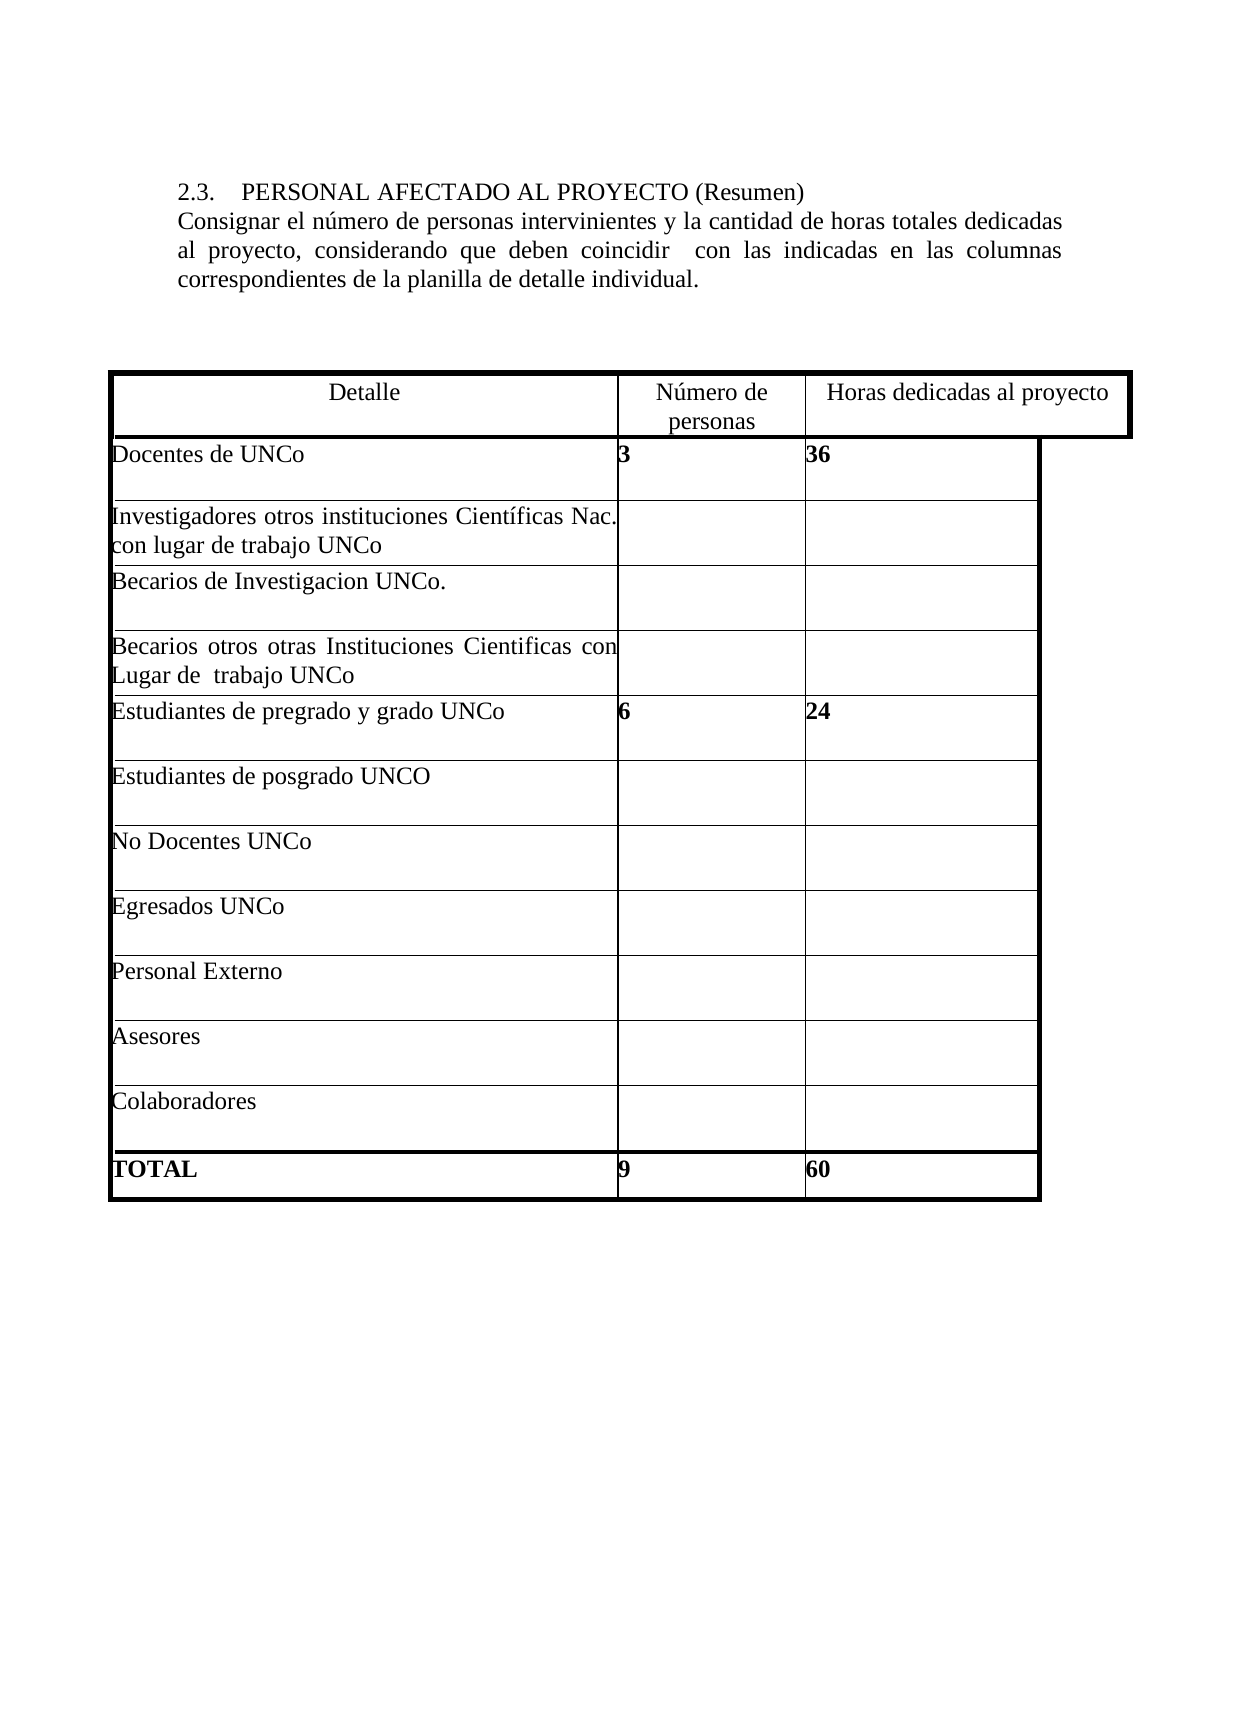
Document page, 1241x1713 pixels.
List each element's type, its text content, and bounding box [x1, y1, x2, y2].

table_cell [1042, 565, 1048, 629]
table_cell [1099, 1020, 1111, 1084]
table_cell No Docentes UNCo [113, 825, 617, 889]
table_cell 9 [619, 1154, 805, 1197]
table_cell [1061, 825, 1073, 889]
table_cell [1086, 1085, 1098, 1149]
table_cell [1049, 565, 1061, 629]
table_cell [806, 956, 1037, 1019]
table_cell [1074, 695, 1086, 759]
table_cell [619, 826, 805, 889]
table_cell [1086, 695, 1098, 759]
table_cell [1049, 825, 1061, 889]
table_cell [1061, 760, 1073, 824]
table_cell [1061, 565, 1073, 629]
table_cell [1111, 1085, 1130, 1149]
table_cell [619, 761, 805, 824]
table_cell [1042, 1150, 1048, 1197]
table_cell [619, 631, 805, 694]
text Consignar el número de personas intervinientes y la cantidad de horas totales dedicadas al proyecto, considerando que deben coincidir con las indicadas en las columnas correspondientes de la planilla de detalle individual. [177, 206, 1063, 293]
table_cell [1111, 565, 1130, 629]
table_cell [1061, 630, 1073, 694]
table_cell Estudiantes de posgrado UNCO [113, 760, 617, 824]
table_cell [1111, 1150, 1130, 1197]
table_cell [1074, 500, 1086, 564]
table_cell [1074, 1085, 1086, 1149]
table_cell [619, 956, 805, 1019]
table_cell [806, 761, 1037, 824]
table_cell [1111, 630, 1130, 694]
table_cell [1111, 955, 1130, 1019]
table_cell [1099, 695, 1111, 759]
table_cell [1061, 1150, 1073, 1197]
table_cell [1074, 1020, 1086, 1084]
table_cell [1099, 760, 1111, 824]
table_cell [619, 566, 805, 629]
table_cell [1074, 825, 1086, 889]
table_cell [1061, 1020, 1073, 1084]
table_cell [619, 891, 805, 954]
table_cell [1086, 439, 1098, 499]
table_cell [1049, 439, 1061, 499]
table_cell [1099, 500, 1111, 564]
table_cell [1061, 695, 1073, 759]
table_cell Investigadores otros instituciones Científicas Nac. con lugar de trabajo UNCo [113, 500, 617, 564]
table_cell [1042, 890, 1048, 954]
table_cell [1042, 1085, 1048, 1149]
table_cell [1099, 1085, 1111, 1149]
table_cell [1042, 1020, 1048, 1084]
table_cell [1061, 500, 1073, 564]
table_cell [1099, 565, 1111, 629]
table_cell [1049, 1085, 1061, 1149]
table_cell [1061, 439, 1073, 499]
table_cell 3 [619, 439, 805, 499]
table_cell [1111, 500, 1130, 564]
table_cell [1049, 630, 1061, 694]
table_cell [1086, 955, 1098, 1019]
table_cell [1061, 955, 1073, 1019]
table_cell [1061, 890, 1073, 954]
table_cell [619, 1086, 805, 1149]
table_cell [1086, 500, 1098, 564]
table_cell [1049, 695, 1061, 759]
table_cell 60 [806, 1154, 1037, 1197]
table_cell [1049, 760, 1061, 824]
table_cell 6 [619, 696, 805, 759]
table_cell [1074, 760, 1086, 824]
table_cell [806, 501, 1037, 564]
table_cell [1086, 825, 1098, 889]
table_cell [1086, 1020, 1098, 1084]
table_cell [1086, 1150, 1098, 1197]
table_cell [1049, 890, 1061, 954]
table_cell [1074, 1150, 1086, 1197]
table_cell [806, 1021, 1037, 1084]
table_cell [1074, 630, 1086, 694]
table_cell [1042, 500, 1048, 564]
table_cell Becarios de Investigacion UNCo. [113, 565, 617, 629]
table_cell 24 [806, 696, 1037, 759]
text 2.3. PERSONAL AFECTADO AL PROYECTO (Resumen) [177, 177, 1063, 206]
table_cell [1099, 890, 1111, 954]
table_cell [806, 1086, 1037, 1149]
table_cell 36 [806, 439, 1037, 499]
table_cell [619, 501, 805, 564]
table_cell [1111, 1020, 1130, 1084]
table_cell [1061, 1085, 1073, 1149]
table_header Horas dedicadas al proyecto [806, 376, 1127, 434]
table_cell Becarios otros otras Instituciones Cientificas con Lugar de trabajo UNCo [113, 630, 617, 694]
table_cell [1099, 630, 1111, 694]
table_cell [1086, 565, 1098, 629]
table_cell [1049, 955, 1061, 1019]
table_cell [1074, 439, 1086, 499]
table_cell [1042, 695, 1048, 759]
table_cell [1086, 890, 1098, 954]
table_cell [1086, 630, 1098, 694]
table_cell [1111, 825, 1130, 889]
table_cell [806, 566, 1037, 629]
table_cell [1042, 955, 1048, 1019]
table_cell [1111, 439, 1130, 499]
table_cell [1099, 1150, 1111, 1197]
table_cell [1042, 630, 1048, 694]
table_cell Estudiantes de pregrado y grado UNCo [113, 695, 617, 759]
table_cell [806, 891, 1037, 954]
table_cell [1099, 825, 1111, 889]
table_cell TOTAL [113, 1150, 617, 1197]
table_cell [1049, 1020, 1061, 1084]
table_cell [806, 631, 1037, 694]
table_cell [1042, 760, 1048, 824]
table_cell [1086, 760, 1098, 824]
table_cell [1111, 760, 1130, 824]
table_cell [1111, 890, 1130, 954]
table_cell [1099, 439, 1111, 499]
table_cell [1042, 825, 1048, 889]
table_cell [1074, 955, 1086, 1019]
table_header Detalle [114, 376, 617, 434]
table_cell [1099, 955, 1111, 1019]
table_header Número de personas [619, 376, 805, 434]
table_cell [1042, 439, 1048, 499]
table_cell [806, 826, 1037, 889]
table_cell Colaboradores [113, 1085, 617, 1149]
table_cell Docentes de UNCo [113, 436, 617, 499]
table_cell [1111, 695, 1130, 759]
table_cell Personal Externo [113, 955, 617, 1019]
table_cell Asesores [113, 1020, 617, 1084]
table_cell Egresados UNCo [113, 890, 617, 954]
table_cell [1049, 1150, 1061, 1197]
table_cell [1074, 565, 1086, 629]
table_cell [1074, 890, 1086, 954]
table_cell [619, 1021, 805, 1084]
table_cell [1049, 500, 1061, 564]
